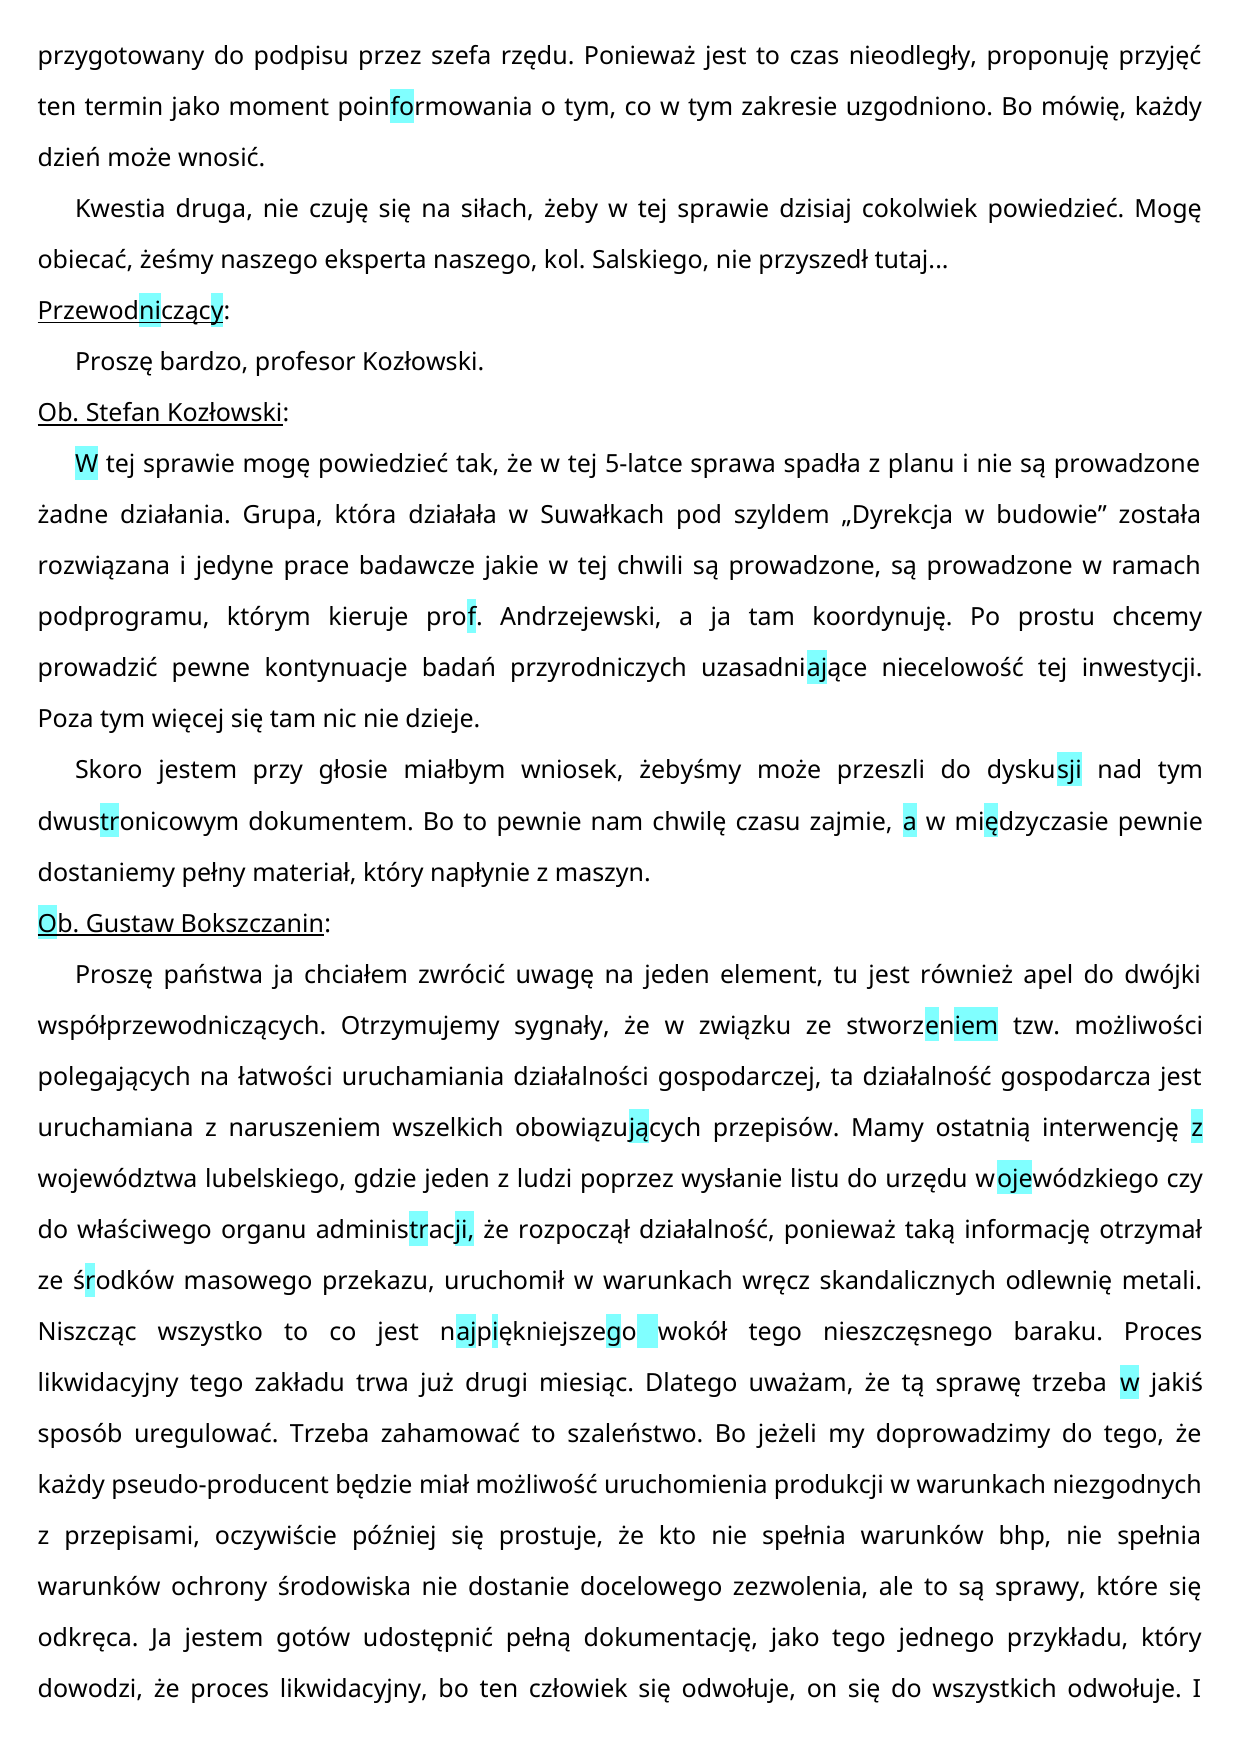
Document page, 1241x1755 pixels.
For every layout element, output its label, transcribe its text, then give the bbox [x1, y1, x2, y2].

text Proszę państwa ja chciałem zwrócić uwagę na jeden element, tu jest również apel do dwójki współprzewodniczących. Otrzymujemy sygnały, że w związku ze stworzeniem tzw. możliwości polegających na łatwości uruchamiania działalności gospodarczej, ta działalność gospodarcza jest uruchamiana z naruszeniem wszelkich obowiązujących przepisów. Mamy ostatnią interwencję z województwa lubelskiego, gdzie jeden z ludzi poprzez wysłanie listu do urzędu wojewódzkiego czy do właściwego organu administracji, że rozpoczął działalność, ponieważ taką informację otrzymał ze środków masowego przekazu, uruchomił w warunkach wręcz skandalicznych odlewnię metali. Niszcząc wszystko to co jest najpiękniejszego wokół tego nieszczęsnego baraku. Proces likwidacyjny tego zakładu trwa już drugi miesiąc. Dlatego uważam, że tą sprawę trzeba w jakiś sposób uregulować. Trzeba zahamować to szaleństwo. Bo jeżeli my doprowadzimy do tego, że każdy pseudo-producent będzie miał możliwość uruchomienia produkcji w warunkach niezgodnych z przepisami, oczywiście później się prostuje, że kto nie spełnia warunków bhp, nie spełnia warunków ochrony środowiska nie dostanie docelowego zezwolenia, ale to są sprawy, które się odkręca. Ja jestem gotów udostępnić pełną dokumentację, jako tego jednego przykładu, który dowodzi, że proces likwidacyjny, bo ten człowiek się odwołuje, on się do wszystkich odwołuje. I [37, 956, 1203, 1705]
text Ob. Stefan Kozłowski: [37, 395, 1203, 429]
text W tej sprawie mogę powiedzieć tak, że w tej 5-latce sprawa spadła z planu i nie są prowadzone żadne działania. Grupa, która działała w Suwałkach pod szyldem „Dyrekcja w budowie” została rozwiązana i jedyne prace badawcze jakie w tej chwili są prowadzone, są prowadzone w ramach podprogramu, którym kieruje prof. Andrzejewski, a ja tam koordynuję. Po prostu chcemy prowadzić pewne kontynuacje badań przyrodniczych uzasadniające niecelowość tej inwestycji. Poza tym więcej się tam nic nie dzieje. [37, 446, 1203, 735]
text Ob. Gustaw Bokszczanin: [37, 905, 1203, 939]
text Przewodniczący: [37, 293, 1203, 327]
text Proszę bardzo, profesor Kozłowski. [37, 344, 1203, 378]
text Skoro jestem przy głosie miałbym wniosek, żebyśmy może przeszli do dyskusji nad tym dwustronicowym dokumentem. Bo to pewnie nam chwilę czasu zajmie, a w międzyczasie pewnie dostaniemy pełny materiał, który napłynie z maszyn. [37, 752, 1203, 888]
text Kwestia druga, nie czuję się na siłach, żeby w tej sprawie dzisiaj cokolwiek powiedzieć. Mogę obiecać, żeśmy naszego eksperta naszego, kol. Salskiego, nie przyszedł tutaj... [37, 191, 1203, 276]
text przygotowany do podpisu przez szefa rzędu. Ponieważ jest to czas nieodległy, proponuję przyjęć ten termin jako moment poinformowania o tym, co w tym zakresie uzgodniono. Bo mówię, każdy dzień może wnosić. [37, 37, 1203, 174]
